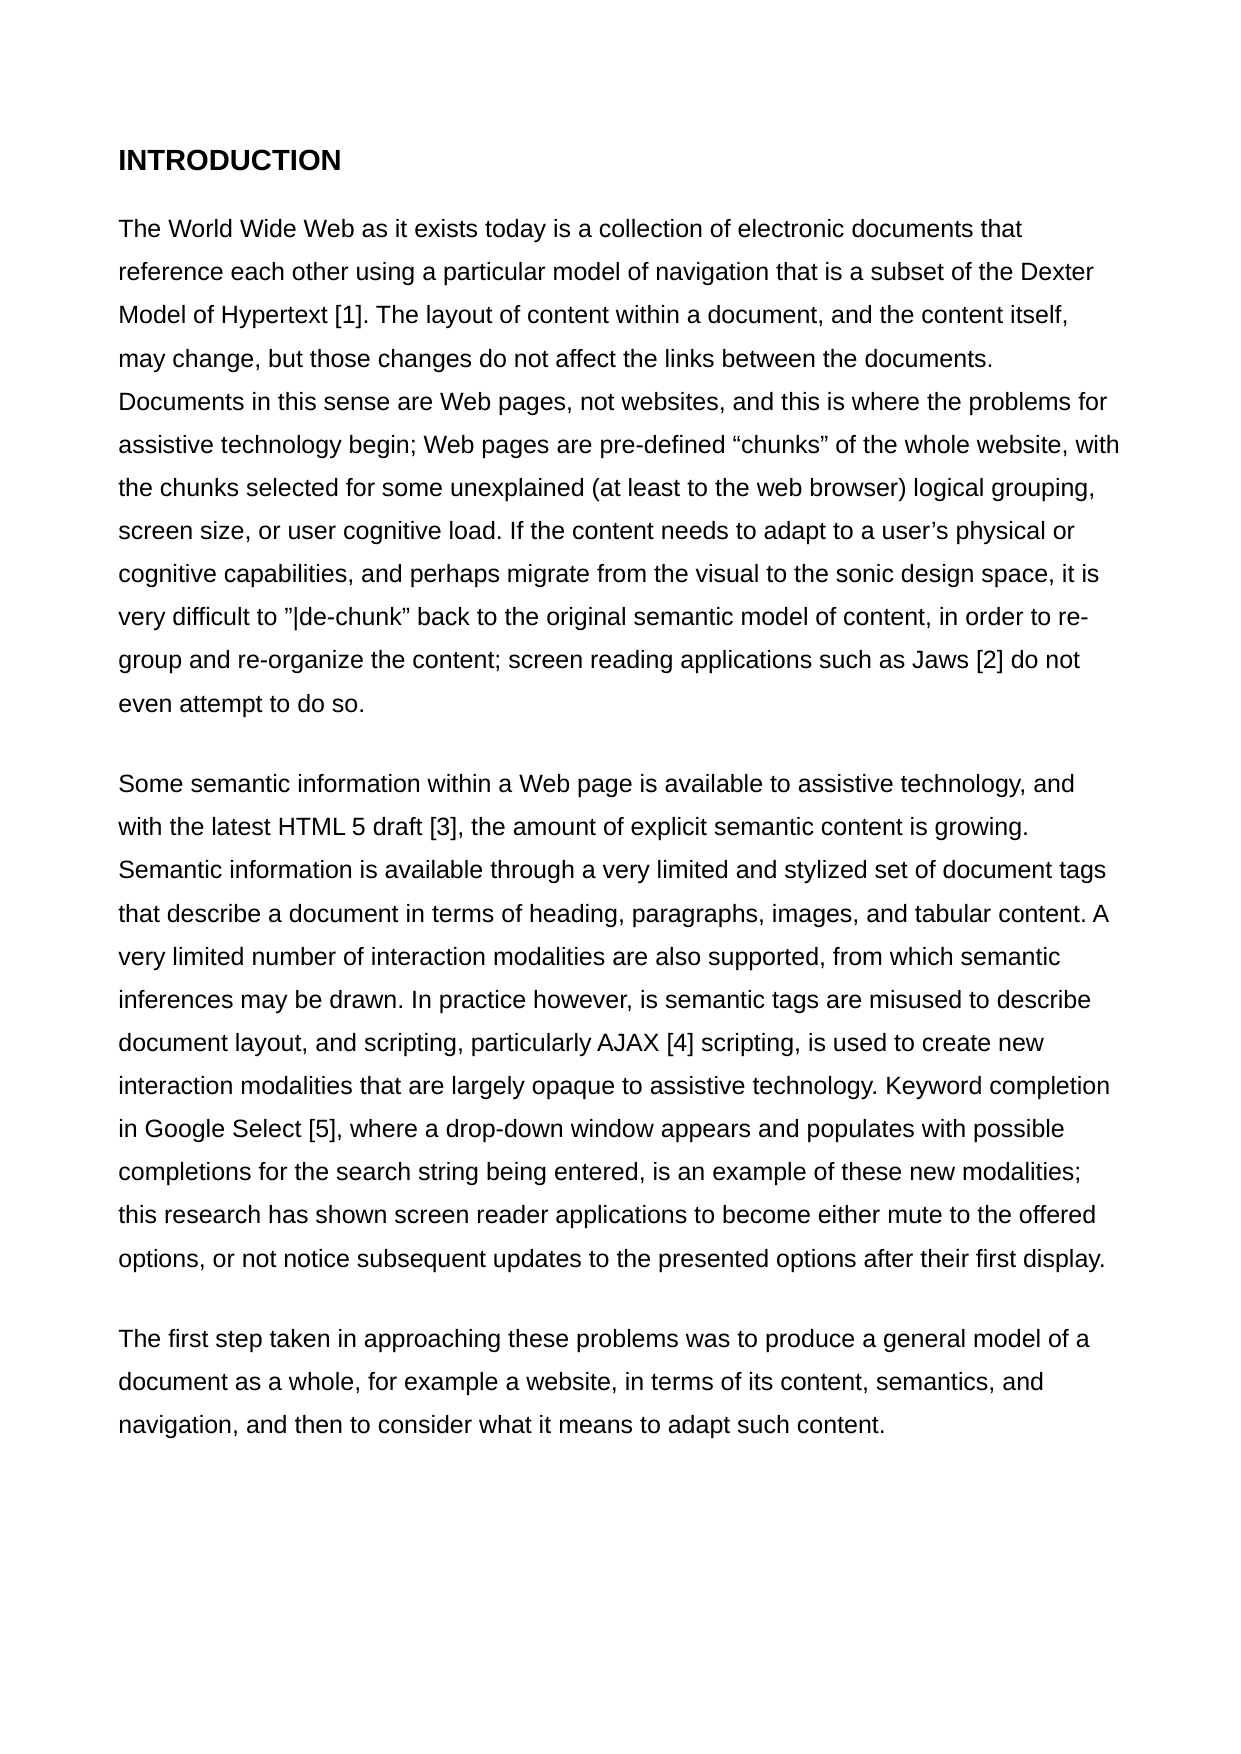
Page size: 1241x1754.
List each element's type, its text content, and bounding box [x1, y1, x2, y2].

text The World Wide Web as it exists today is a collection of electronic documents that reference each other using a particular model of navigation that is a subset of the Dexter Model of Hypertext [1]. The layout of content within a document, and the content itself, may change, but those changes do not affect the links between the documents. Documents in this sense are Web pages, not websites, and this is where the problems for assistive technology begin; Web pages are pre-defined “chunks” of the whole website, with the chunks selected for some unexplained (at least to the web browser) logical grouping, screen size, or user cognitive load. If the content needs to adapt to a user’s physical or cognitive capabilities, and perhaps migrate from the visual to the sonic design space, it is very difficult to ”|de-chunk” back to the original semantic model of content, in order to re-group and re-organize the content; screen reading applications such as Jaws [2] do not even attempt to do so. [118, 214, 1122, 717]
text Some semantic information within a Web page is available to assistive technology, and with the latest HTML 5 draft [3], the amount of explicit semantic content is growing. Semantic information is available through a very limited and stylized set of document tags that describe a document in terms of heading, paragraphs, images, and tabular content. A very limited number of interaction modalities are also supported, from which semantic inferences may be drawn. In practice however, is semantic tags are misused to describe document layout, and scripting, particularly AJAX [4] scripting, is used to create new interaction modalities that are largely opaque to assistive technology. Keyword completion in Google Select [5], where a drop-down window appears and populates with possible completions for the search string being entered, is an example of these new modalities; this research has shown screen reader applications to become either mute to the offered options, or not notice subsequent updates to the presented options after their first display. [118, 769, 1122, 1272]
subtitle INTRODUCTION [118, 143, 1122, 177]
text The first step taken in approaching these problems was to produce a general model of a document as a whole, for example a website, in terms of its content, semantics, and navigation, and then to consider what it means to adapt such content. [118, 1324, 1122, 1439]
